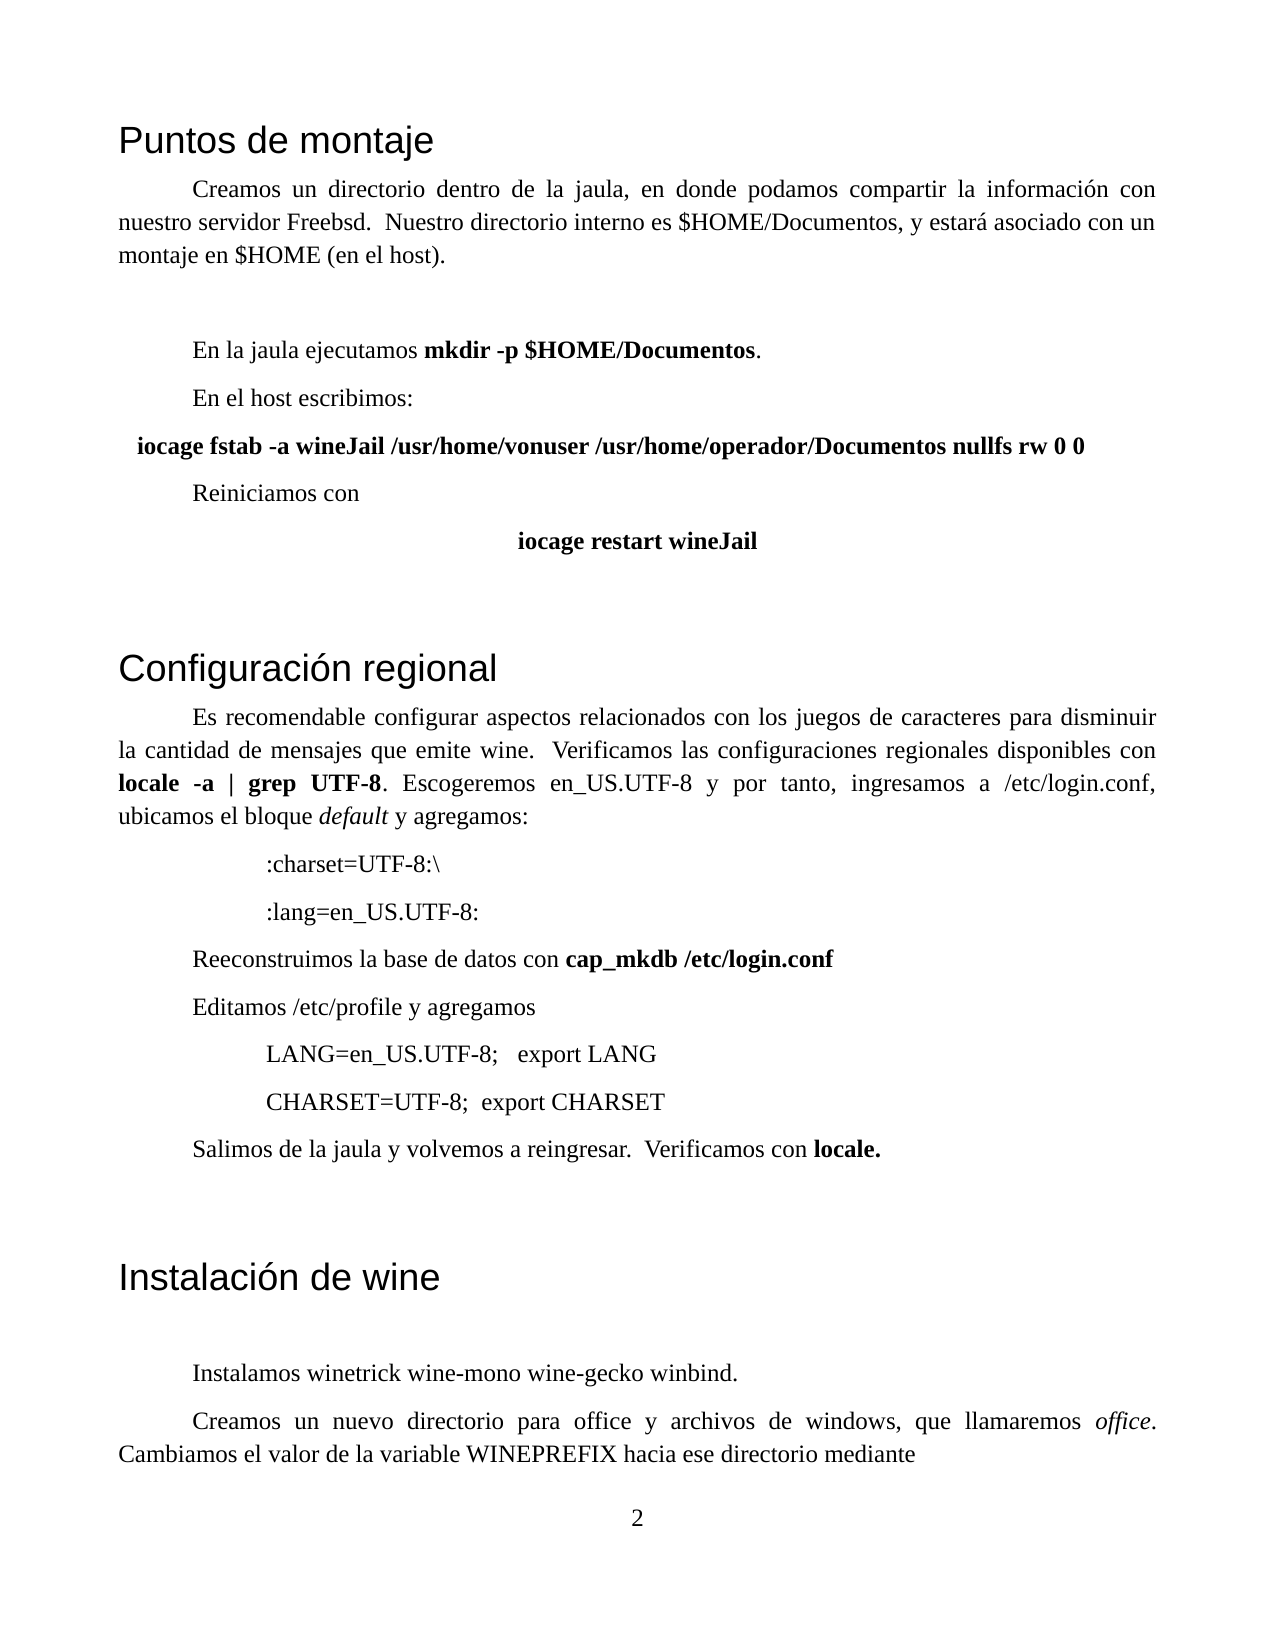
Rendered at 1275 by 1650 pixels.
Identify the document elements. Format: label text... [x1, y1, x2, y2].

text :charset=UTF-8:\ [118, 849, 1157, 878]
subtitle Instalación de wine [118, 1255, 1157, 1298]
text Salimos de la jaula y volvemos a reingresar. Verificamos con locale. [118, 1134, 1157, 1163]
text En el host escribimos: [118, 383, 1157, 412]
text iocage restart wineJail [118, 526, 1157, 555]
subtitle Puntos de montaje [118, 118, 1157, 162]
text Creamos un nuevo directorio para office y archivos de windows, que llamaremos office. Cambiamos el valor de la variable WINEPREFIX hacia ese directorio mediante [118, 1406, 1157, 1468]
subtitle Configuración regional [118, 646, 1157, 690]
text Reiniciamos con [118, 478, 1157, 507]
text Instalamos winetrick wine-mono wine-gecko winbind. [118, 1358, 1157, 1387]
text CHARSET=UTF-8; export CHARSET [118, 1087, 1157, 1116]
text En la jaula ejecutamos mkdir -p $HOME/Documentos. [118, 336, 1157, 364]
text iocage fstab -a wineJail /usr/home/vonuser /usr/home/operador/Documentos nullfs rw 0 0 [118, 431, 1157, 459]
text Editamos /etc/profile y agregamos [118, 992, 1157, 1021]
text LANG=en_US.UTF-8; export LANG [118, 1039, 1157, 1068]
text Creamos un directorio dentro de la jaula, en donde podamos compartir la información con nuestro servidor Freebsd. Nuestro directorio interno es $HOME/Documentos, y estará asociado con un montaje en $HOME (en el host). [118, 174, 1157, 269]
text Reeconstruimos la base de datos con cap_mkdb /etc/login.conf [118, 944, 1157, 973]
text Es recomendable configurar aspectos relacionados con los juegos de caracteres para disminuir la cantidad de mensajes que emite wine. Verificamos las configuraciones regionales disponibles con locale -a | grep UTF-8. Escogeremos en_US.UTF-8 y por tanto, ingresamos a /etc/login.conf, ubicamos el bloque default y agregamos: [118, 702, 1157, 830]
text :lang=en_US.UTF-8: [118, 897, 1157, 925]
